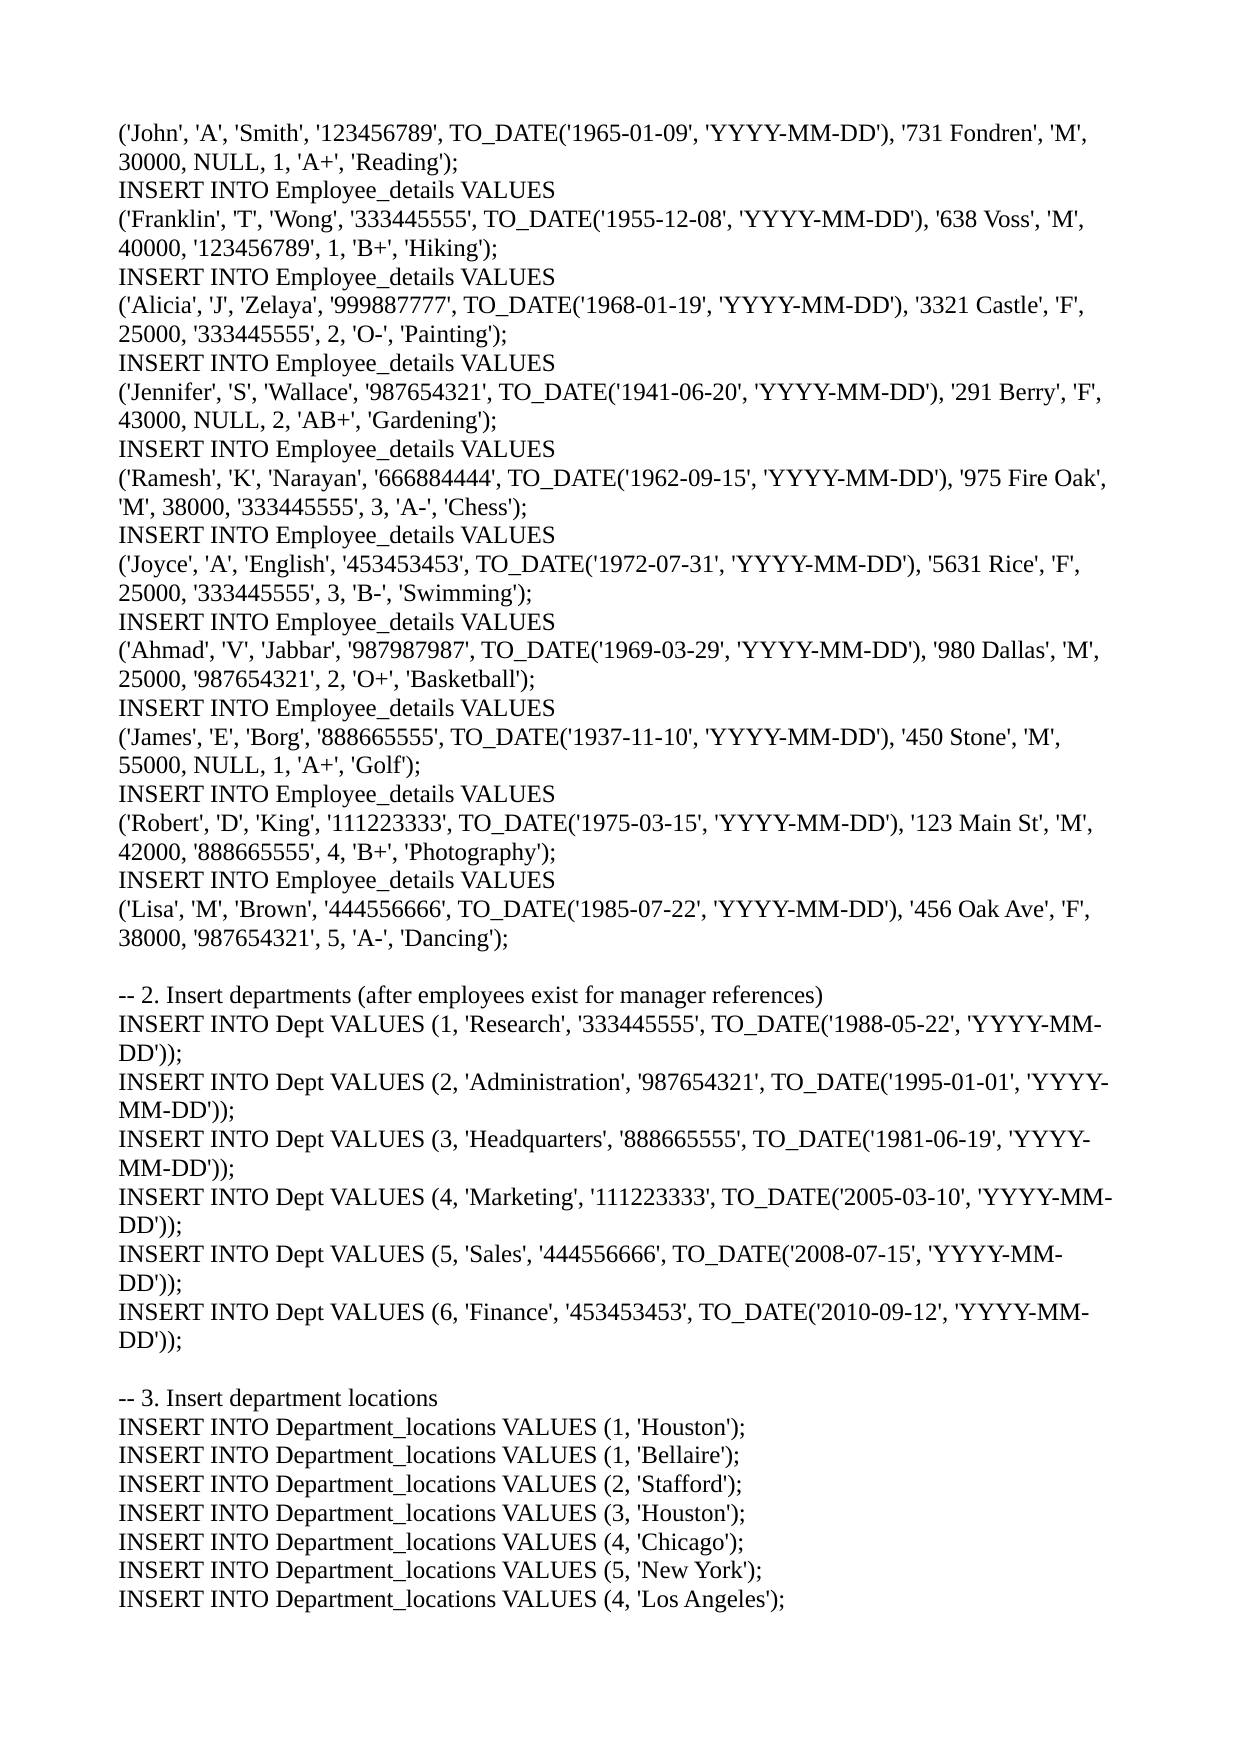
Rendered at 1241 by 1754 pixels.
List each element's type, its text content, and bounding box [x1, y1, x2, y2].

text INSERT INTO Dept VALUES (1, 'Research', '333445555', TO_DATE('1988-05-22', 'YYYY-MM-DD')); [118, 1009, 1122, 1067]
text INSERT INTO Department_locations VALUES (4, 'Chicago'); [118, 1527, 1122, 1556]
text INSERT INTO Department_locations VALUES (5, 'New York'); [118, 1556, 1122, 1584]
text ('Robert', 'D', 'King', '111223333', TO_DATE('1975-03-15', 'YYYY-MM-DD'), '123 Main St', 'M', 42000, '888665555', 4, 'B+', 'Photography'); [118, 808, 1122, 866]
text INSERT INTO Department_locations VALUES (4, 'Los Angeles'); [118, 1584, 1122, 1613]
text INSERT INTO Dept VALUES (5, 'Sales', '444556666', TO_DATE('2008-07-15', 'YYYY-MM-DD')); [118, 1239, 1122, 1297]
text ('Alicia', 'J', 'Zelaya', '999887777', TO_DATE('1968-01-19', 'YYYY-MM-DD'), '3321 Castle', 'F', 25000, '333445555', 2, 'O-', 'Painting'); [118, 291, 1122, 348]
text ('Jennifer', 'S', 'Wallace', '987654321', TO_DATE('1941-06-20', 'YYYY-MM-DD'), '291 Berry', 'F', 43000, NULL, 2, 'AB+', 'Gardening'); [118, 377, 1122, 434]
text INSERT INTO Employee_details VALUES [118, 521, 1122, 549]
text INSERT INTO Department_locations VALUES (3, 'Houston'); [118, 1498, 1122, 1527]
text INSERT INTO Employee_details VALUES [118, 262, 1122, 291]
text INSERT INTO Dept VALUES (6, 'Finance', '453453453', TO_DATE('2010-09-12', 'YYYY-MM-DD')); [118, 1297, 1122, 1354]
text INSERT INTO Dept VALUES (3, 'Headquarters', '888665555', TO_DATE('1981-06-19', 'YYYY-MM-DD')); [118, 1124, 1122, 1182]
text ('Joyce', 'A', 'English', '453453453', TO_DATE('1972-07-31', 'YYYY-MM-DD'), '5631 Rice', 'F', 25000, '333445555', 3, 'B-', 'Swimming'); [118, 549, 1122, 607]
text INSERT INTO Department_locations VALUES (2, 'Stafford'); [118, 1469, 1122, 1498]
text ('Franklin', 'T', 'Wong', '333445555', TO_DATE('1955-12-08', 'YYYY-MM-DD'), '638 Voss', 'M', 40000, '123456789', 1, 'B+', 'Hiking'); [118, 204, 1122, 262]
text ('Ramesh', 'K', 'Narayan', '666884444', TO_DATE('1962-09-15', 'YYYY-MM-DD'), '975 Fire Oak', 'M', 38000, '333445555', 3, 'A-', 'Chess'); [118, 463, 1122, 521]
text INSERT INTO Employee_details VALUES [118, 434, 1122, 463]
text ('James', 'E', 'Borg', '888665555', TO_DATE('1937-11-10', 'YYYY-MM-DD'), '450 Stone', 'M', 55000, NULL, 1, 'A+', 'Golf'); [118, 722, 1122, 779]
text ('Lisa', 'M', 'Brown', '444556666', TO_DATE('1985-07-22', 'YYYY-MM-DD'), '456 Oak Ave', 'F', 38000, '987654321', 5, 'A-', 'Dancing'); [118, 894, 1122, 952]
text ('Ahmad', 'V', 'Jabbar', '987987987', TO_DATE('1969-03-29', 'YYYY-MM-DD'), '980 Dallas', 'M', 25000, '987654321', 2, 'O+', 'Basketball'); [118, 636, 1122, 693]
text -- 2. Insert departments (after employees exist for manager references) [118, 981, 1122, 1009]
text INSERT INTO Employee_details VALUES [118, 607, 1122, 636]
text INSERT INTO Employee_details VALUES [118, 779, 1122, 808]
text INSERT INTO Department_locations VALUES (1, 'Houston'); [118, 1412, 1122, 1441]
text INSERT INTO Dept VALUES (2, 'Administration', '987654321', TO_DATE('1995-01-01', 'YYYY-MM-DD')); [118, 1067, 1122, 1124]
text ('John', 'A', 'Smith', '123456789', TO_DATE('1965-01-09', 'YYYY-MM-DD'), '731 Fondren', 'M', 30000, NULL, 1, 'A+', 'Reading'); [118, 118, 1122, 176]
text INSERT INTO Dept VALUES (4, 'Marketing', '111223333', TO_DATE('2005-03-10', 'YYYY-MM-DD')); [118, 1182, 1122, 1239]
text -- 3. Insert department locations [118, 1383, 1122, 1412]
text INSERT INTO Employee_details VALUES [118, 176, 1122, 204]
text INSERT INTO Employee_details VALUES [118, 348, 1122, 377]
text INSERT INTO Employee_details VALUES [118, 693, 1122, 722]
text INSERT INTO Employee_details VALUES [118, 866, 1122, 894]
text INSERT INTO Department_locations VALUES (1, 'Bellaire'); [118, 1441, 1122, 1469]
